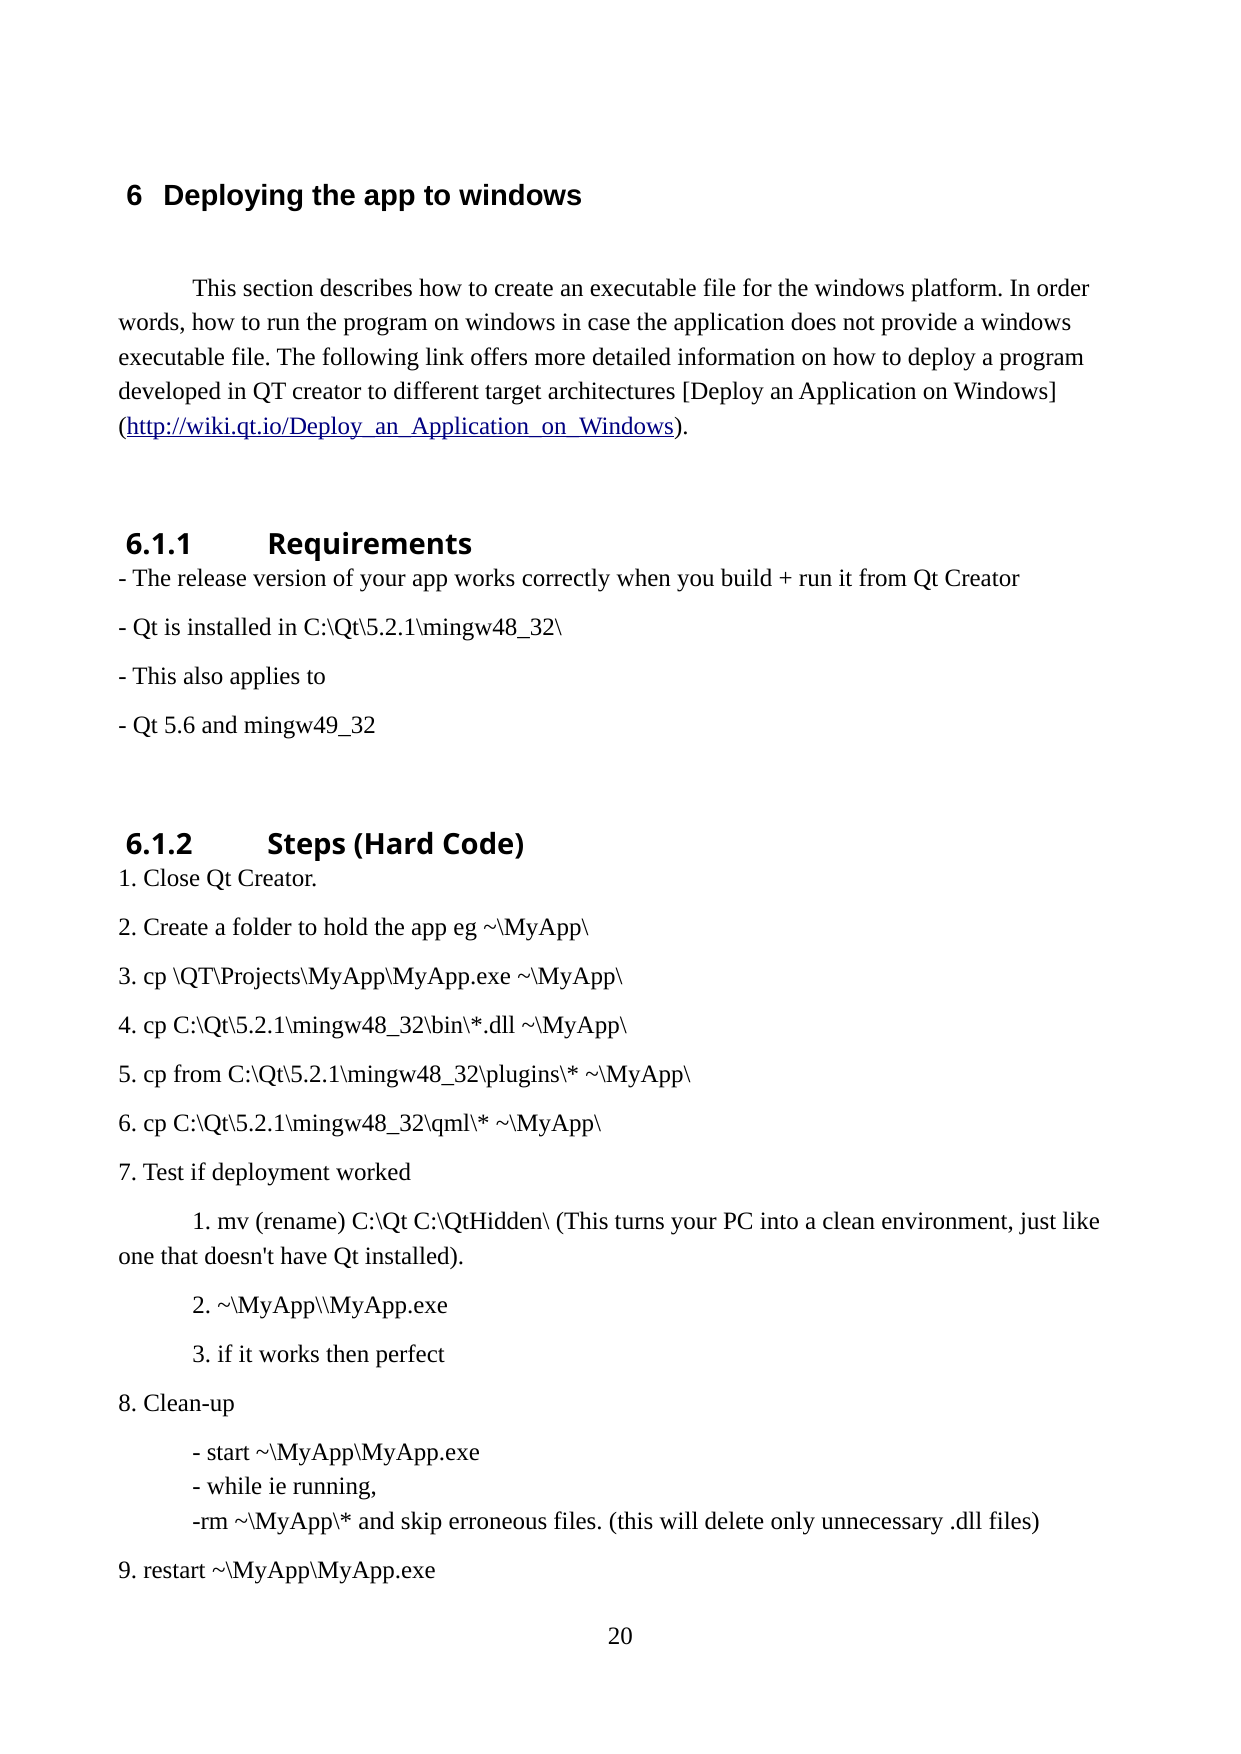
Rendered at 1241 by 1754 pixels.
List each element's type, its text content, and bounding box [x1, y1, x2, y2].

text 4. cp C:\Qt\5.2.1\mingw48_32\bin\*.dll ~\MyApp\ [118, 1010, 1122, 1039]
text 1. mv (rename) C:\Qt C:\QtHidden\ (This turns your PC into a clean environment, just like one that doesn't have Qt installed). [118, 1206, 1122, 1269]
subtitle Requirements [118, 523, 1122, 563]
text 2. Create a folder to hold the app eg ~\MyApp\ [118, 912, 1122, 941]
text 8. Clean-up [118, 1388, 1122, 1417]
text - This also applies to [118, 661, 1122, 690]
text 9. restart ~\MyApp\MyApp.exe [118, 1555, 1122, 1584]
text - The release version of your app works correctly when you build + run it from Qt Creator [118, 563, 1122, 592]
text 5. cp from C:\Qt\5.2.1\mingw48_32\plugins\* ~\MyApp\ [118, 1059, 1122, 1088]
text - Qt 5.6 and mingw49_32 [118, 710, 1122, 739]
text 2. ~\MyApp\\MyApp.exe [118, 1290, 1122, 1318]
text This section describes how to create an executable file for the windows platform. In order words, how to run the program on windows in case the application does not provide a windows executable file. The following link offers more detailed information on how to deploy a program developed in QT creator to different target architectures [Deploy an Application on Windows] (http://wiki.qt.io/Deploy_an_Application_on_Windows). [118, 273, 1122, 439]
text 6. cp C:\Qt\5.2.1\mingw48_32\qml\* ~\MyApp\ [118, 1108, 1122, 1137]
subtitle Steps (Hard Code) [118, 823, 1122, 863]
text 3. cp \QT\Projects\MyApp\MyApp.exe ~\MyApp\ [118, 961, 1122, 990]
text - start ~\MyApp\MyApp.exe - while ie running, -rm ~\MyApp\* and skip erroneous files. (this will delete only unnecessary .dll files) [118, 1437, 1122, 1535]
text - Qt is installed in C:\Qt\5.2.1\mingw48_32\ [118, 612, 1122, 641]
subtitle Deploying the app to windows [118, 178, 1122, 211]
text 1. Close Qt Creator. [118, 863, 1122, 892]
text 3. if it works then perfect [118, 1339, 1122, 1368]
text 7. Test if deployment worked [118, 1157, 1122, 1186]
